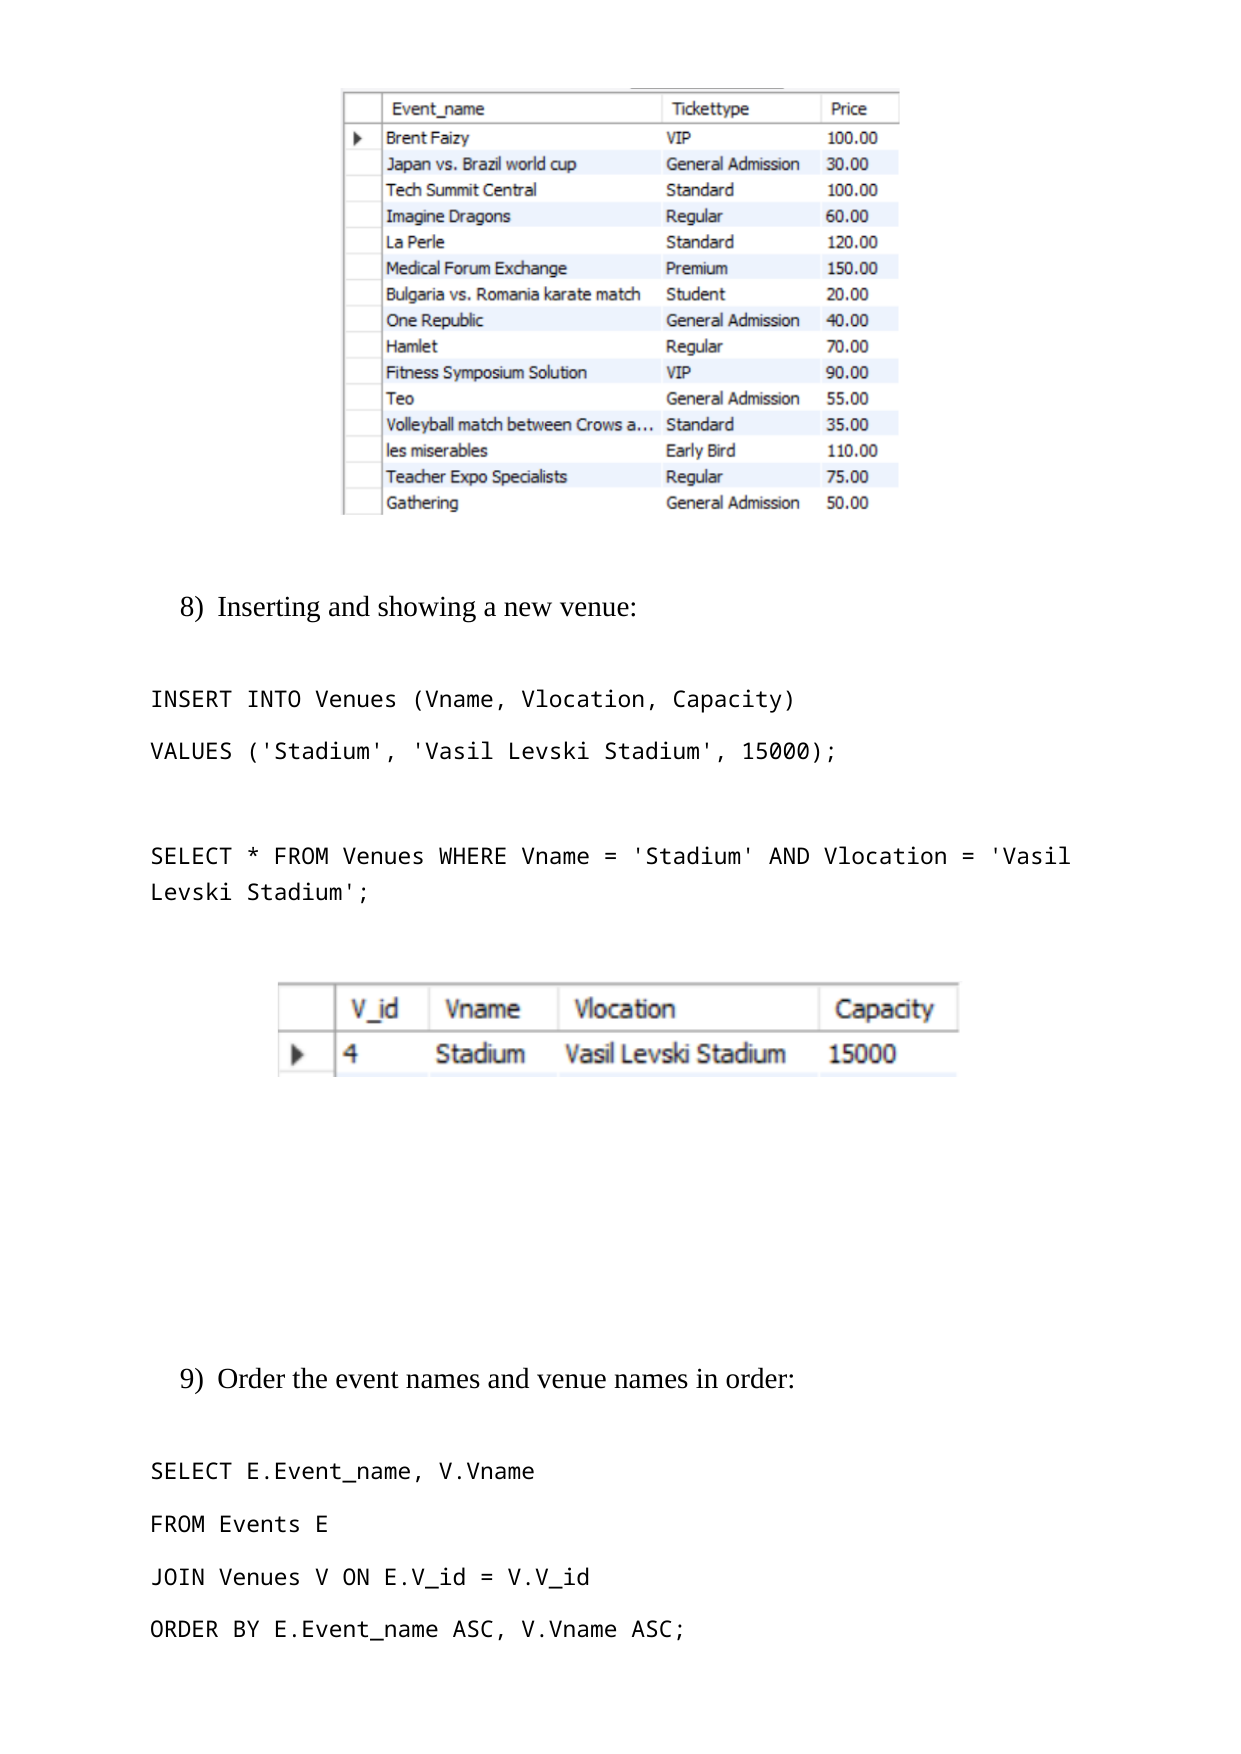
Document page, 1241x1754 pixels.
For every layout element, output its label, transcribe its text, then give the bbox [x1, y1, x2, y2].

text JOIN Venues V ON E.V_id = V.V_id [150, 1561, 1090, 1592]
list Inserting and showing a new venue: [179, 589, 1090, 622]
text VALUES ('Stadium', 'Vasil Levski Stadium', 15000); [150, 735, 1090, 766]
text INSERT INTO Venues (Vname, Vlocation, Capacity) [150, 682, 1090, 714]
text SELECT E.Event_name, V.Vname [150, 1455, 1090, 1487]
list Order the event names and venue names in order: [179, 1362, 1090, 1395]
text SELECT * FROM Venues WHERE Vname = 'Stadium' AND Vlocation = 'Vasil Levski Stadium'; [150, 840, 1090, 907]
text FROM Events E [150, 1508, 1090, 1539]
text ORDER BY E.Event_name ASC, V.Vname ASC; [150, 1613, 1090, 1644]
